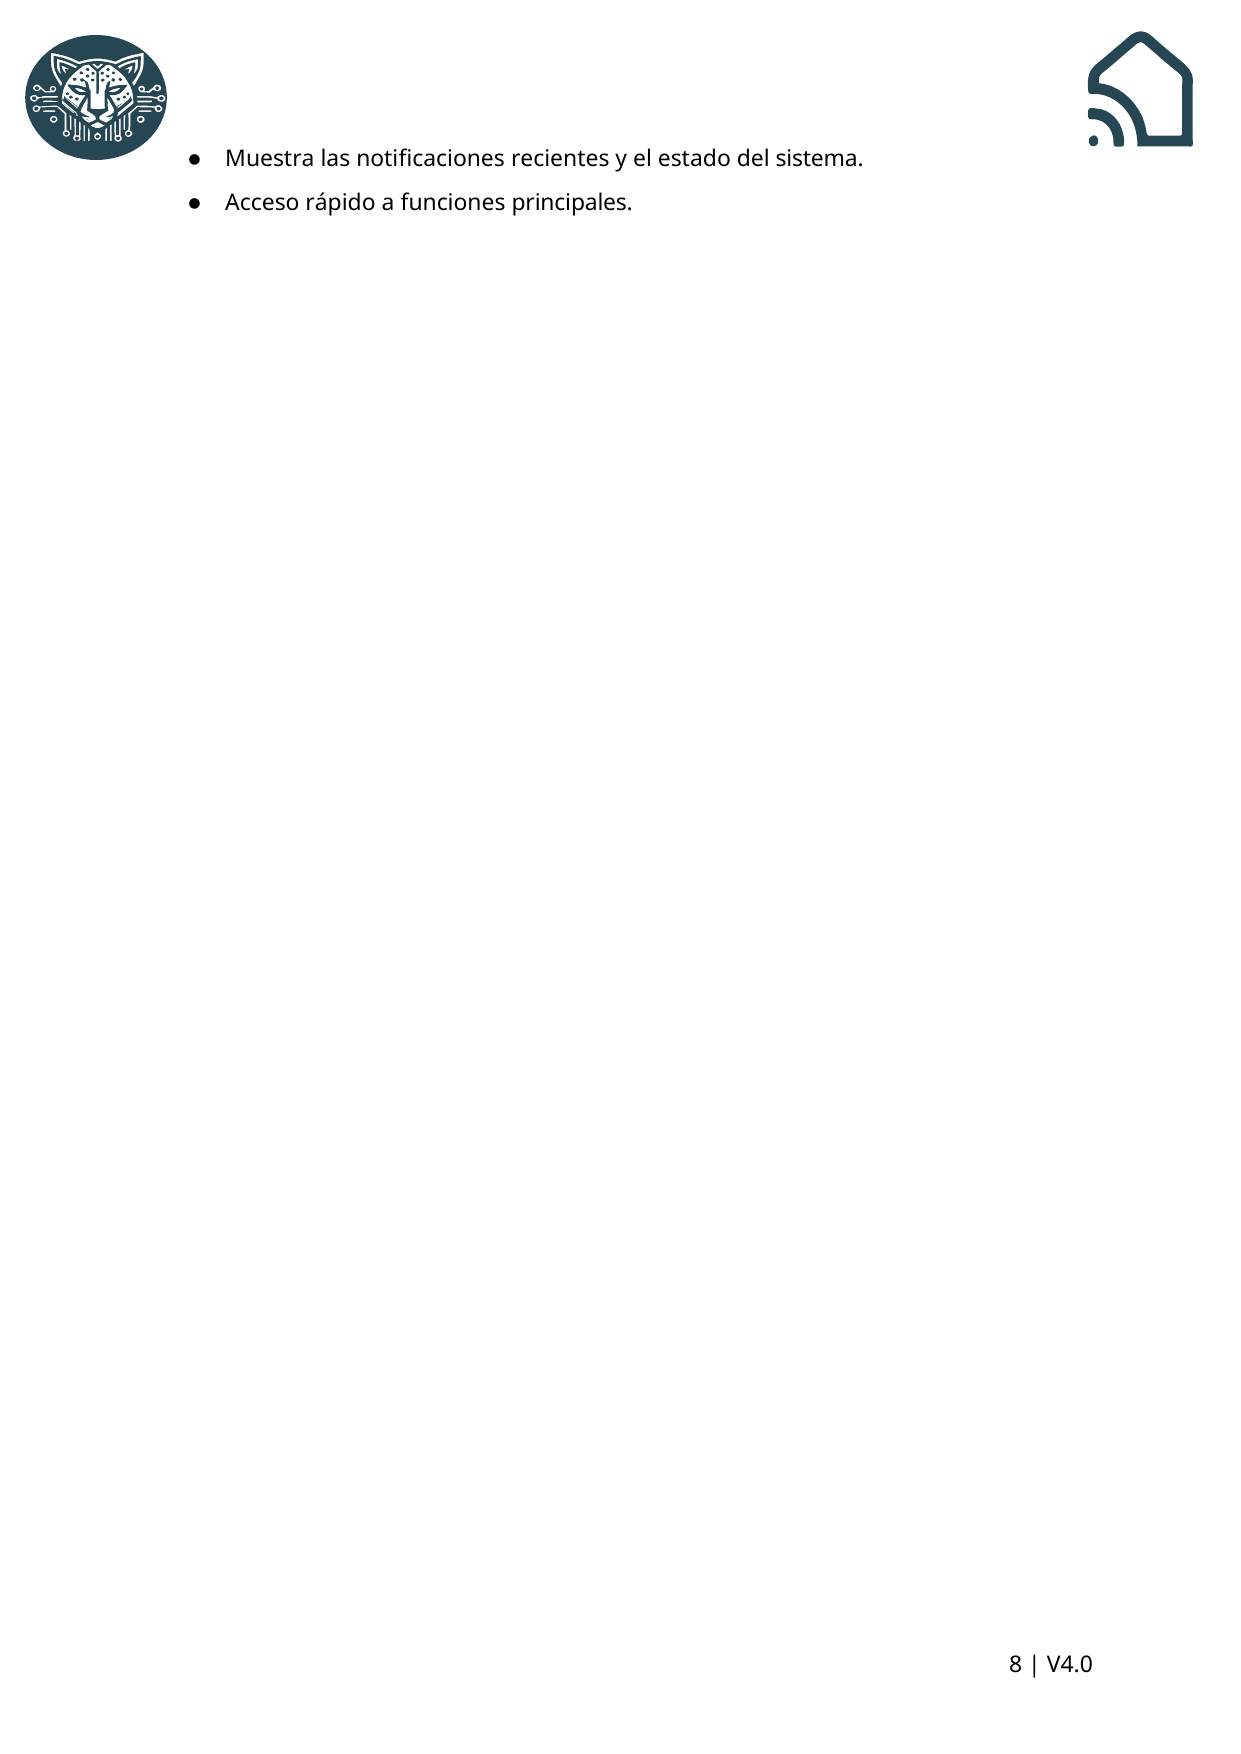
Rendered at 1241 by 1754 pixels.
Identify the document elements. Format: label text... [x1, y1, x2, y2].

list Acceso rápido a funciones principales. [187, 186, 1093, 217]
list Muestra las notificaciones recientes y el estado del sistema. [187, 142, 1093, 173]
